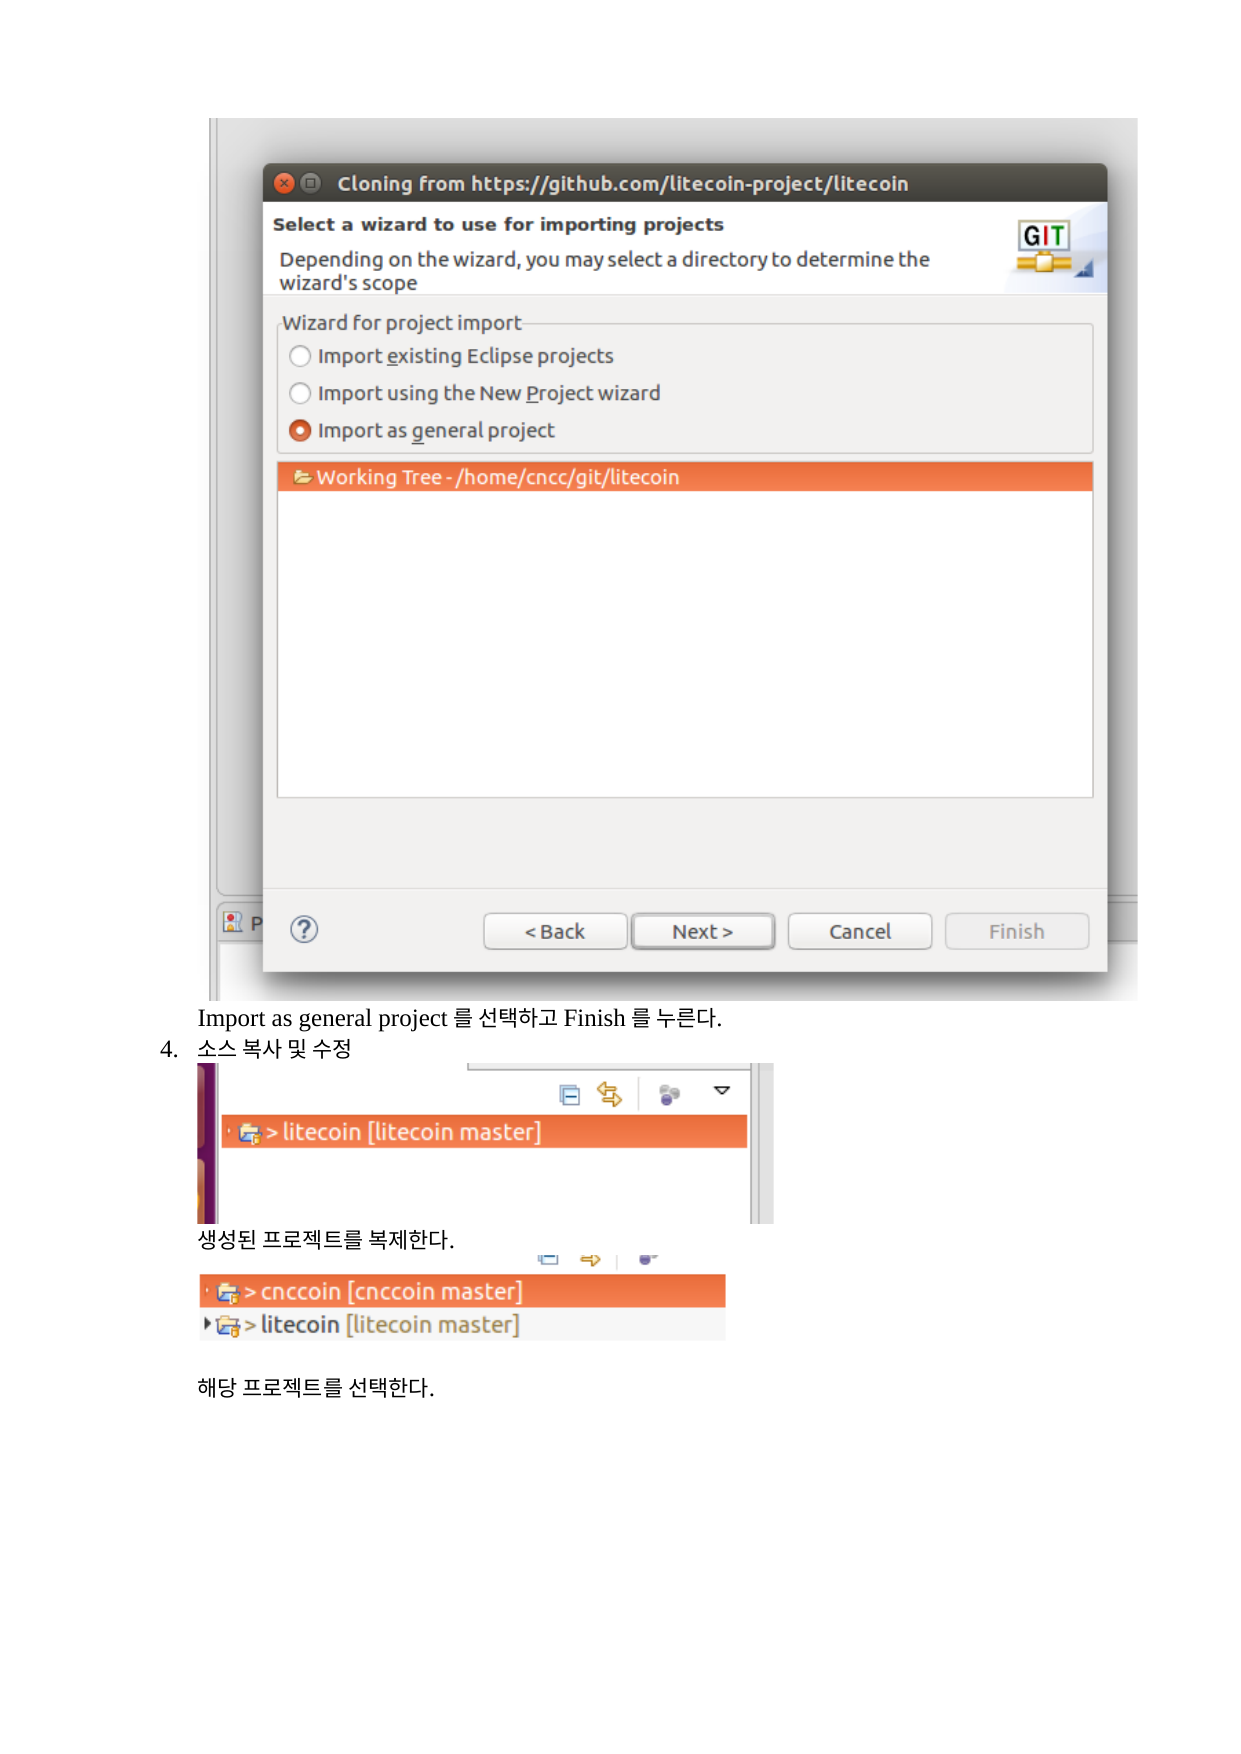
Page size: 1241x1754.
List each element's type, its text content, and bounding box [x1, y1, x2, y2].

list 소스 복사 및 수정 생성된 프로젝트를 복제한다. 해당 프로젝트를 선택한다. [160, 1032, 1122, 1402]
list Import as general project를 선택하고 Finish를 누른다. [160, 118, 1122, 1032]
picture [197, 1255, 729, 1371]
picture [197, 1063, 774, 1224]
picture [197, 118, 1138, 1001]
